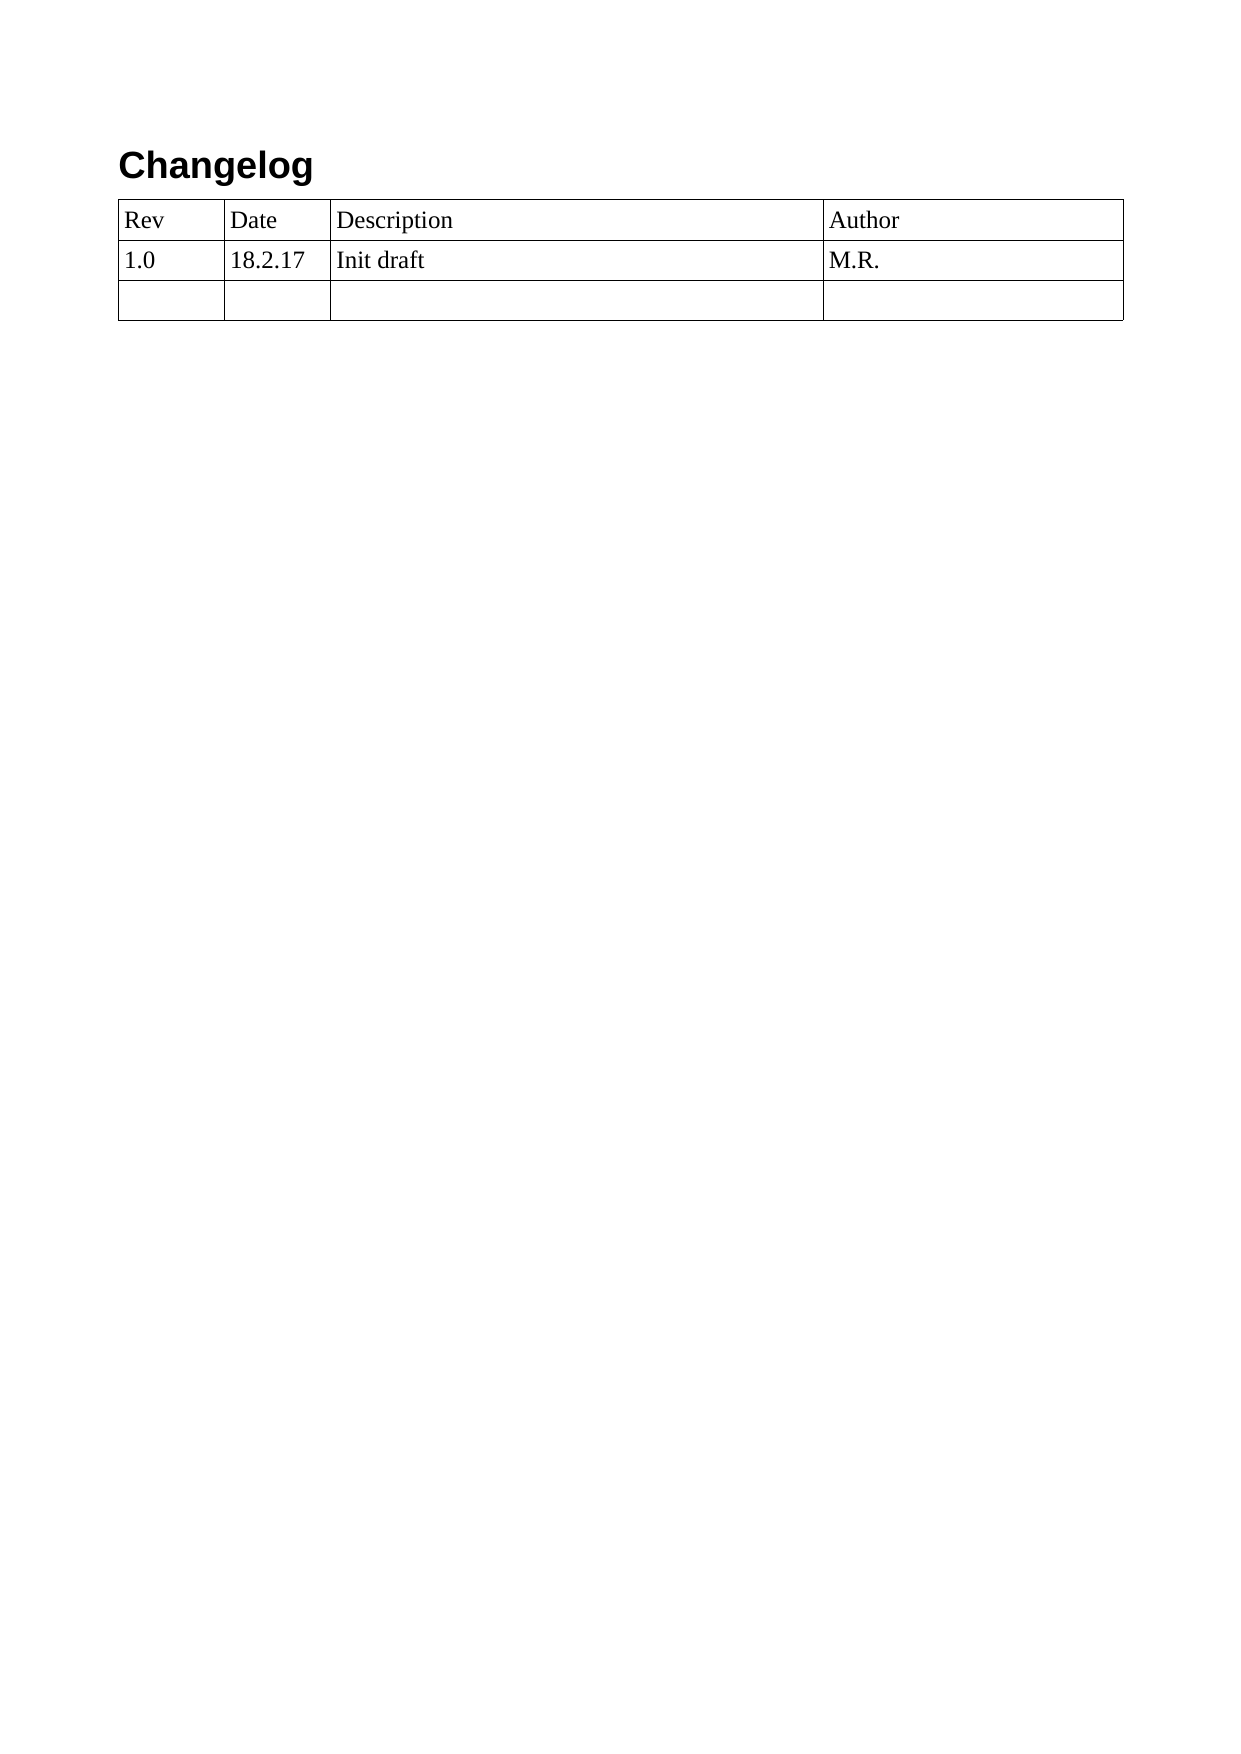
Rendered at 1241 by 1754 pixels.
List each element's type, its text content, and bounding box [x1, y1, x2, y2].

table_header Date [225, 200, 330, 239]
table_cell [331, 281, 823, 320]
table_cell [824, 281, 1123, 320]
table_header Rev [119, 200, 224, 239]
subtitle Changelog [118, 143, 1122, 187]
table_cell M.R. [824, 241, 1123, 280]
table_cell Init draft [331, 241, 823, 280]
table_cell [119, 281, 224, 320]
table_header Author [824, 200, 1123, 239]
table_cell [225, 281, 330, 320]
table_cell 1.0 [119, 241, 224, 280]
table_cell 18.2.17 [225, 241, 330, 280]
table_header Description [331, 200, 823, 239]
